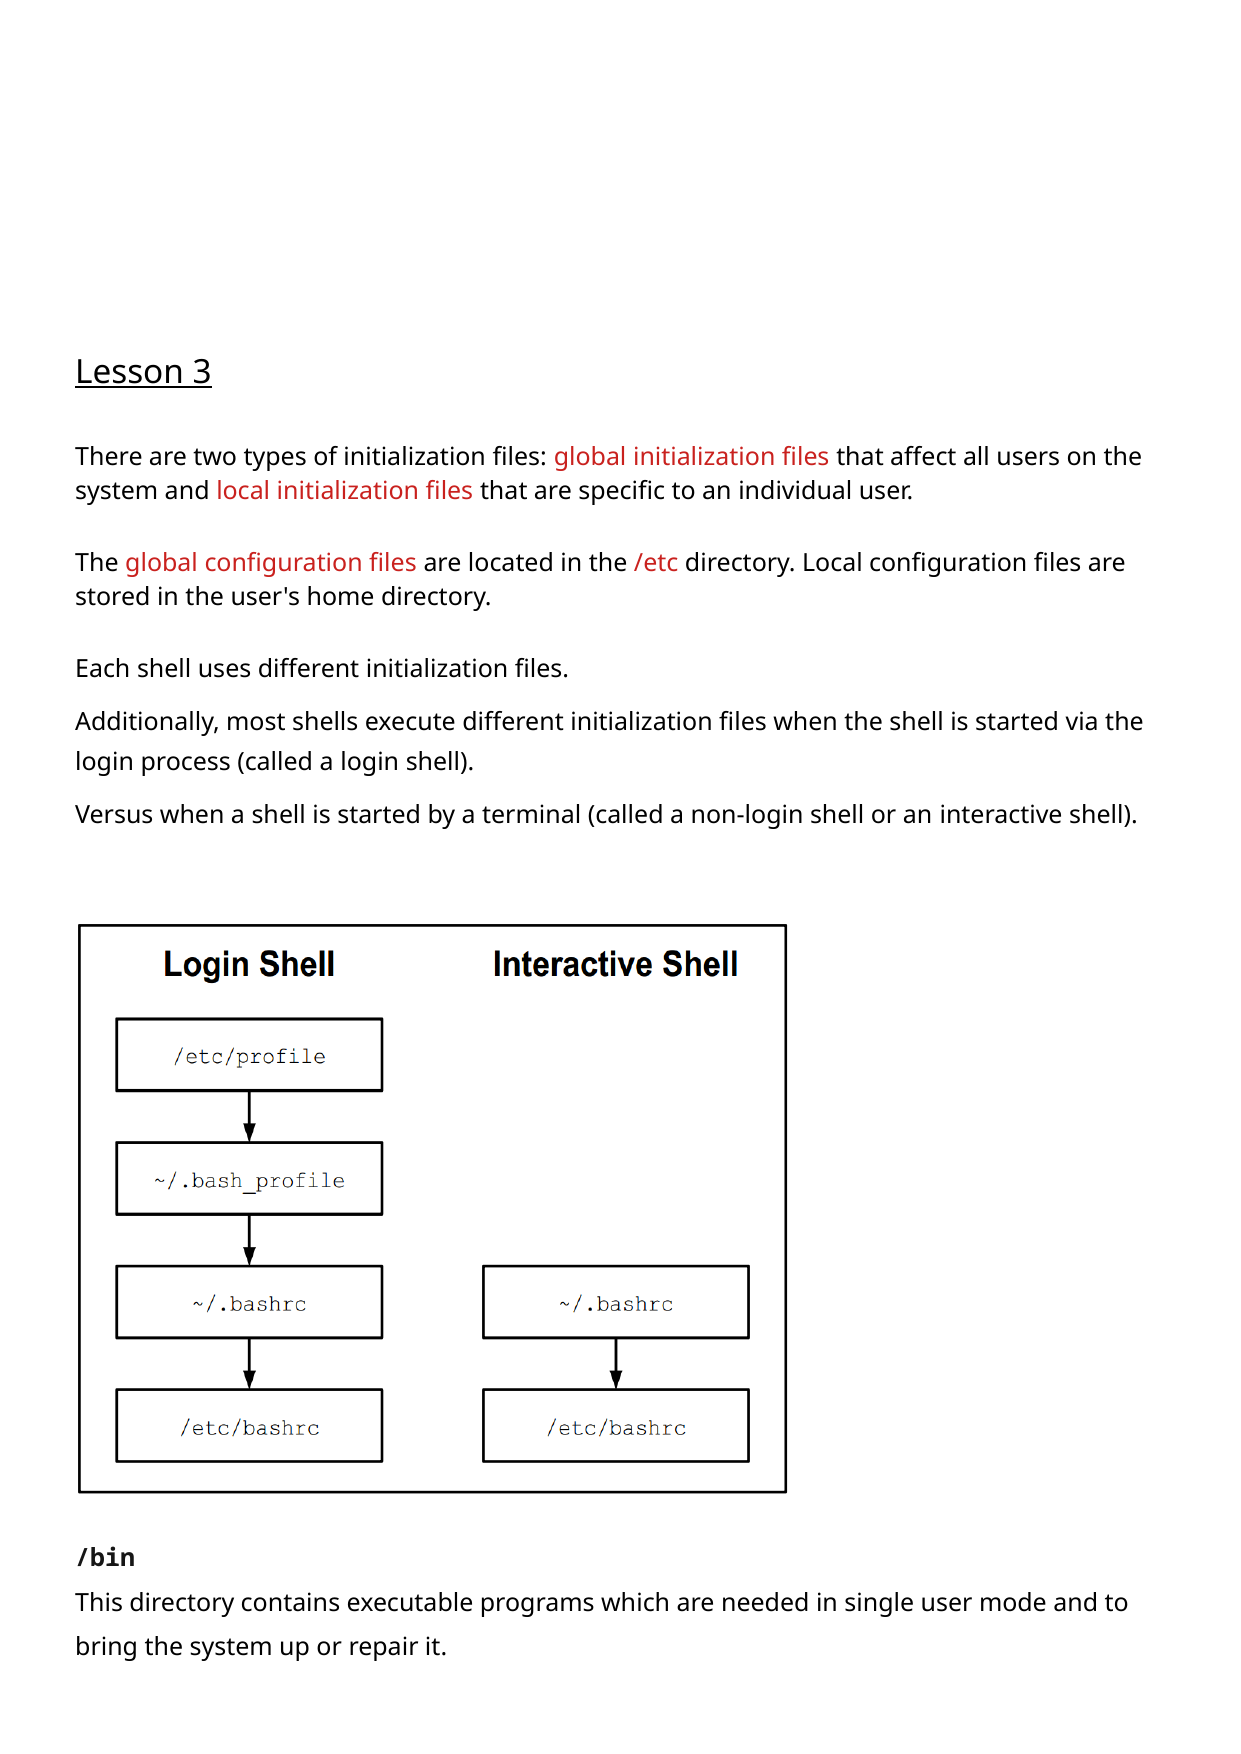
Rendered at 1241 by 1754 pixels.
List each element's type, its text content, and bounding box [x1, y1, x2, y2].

text Additionally, most shells execute different initialization files when the shell is started via the login process (called a login shell). [75, 704, 1165, 777]
text This directory contains executable programs which are needed in single user mode and to bring the system up or repair it. [75, 1584, 1165, 1662]
text The global configuration files are located in the /etc directory. Local configuration files are stored in the user's home directory. [75, 544, 1165, 612]
text /bin [75, 1540, 1165, 1574]
text Lesson 3 [75, 347, 1165, 393]
text There are two types of initialization files: global initialization files that affect all users on the system and local initialization files that are specific to an individual user. [75, 438, 1165, 506]
picture [75, 919, 794, 1503]
text Versus when a shell is started by a terminal (called a non-login shell or an interactive shell). [75, 797, 1165, 831]
text Each shell uses different initialization files. [75, 650, 1165, 684]
